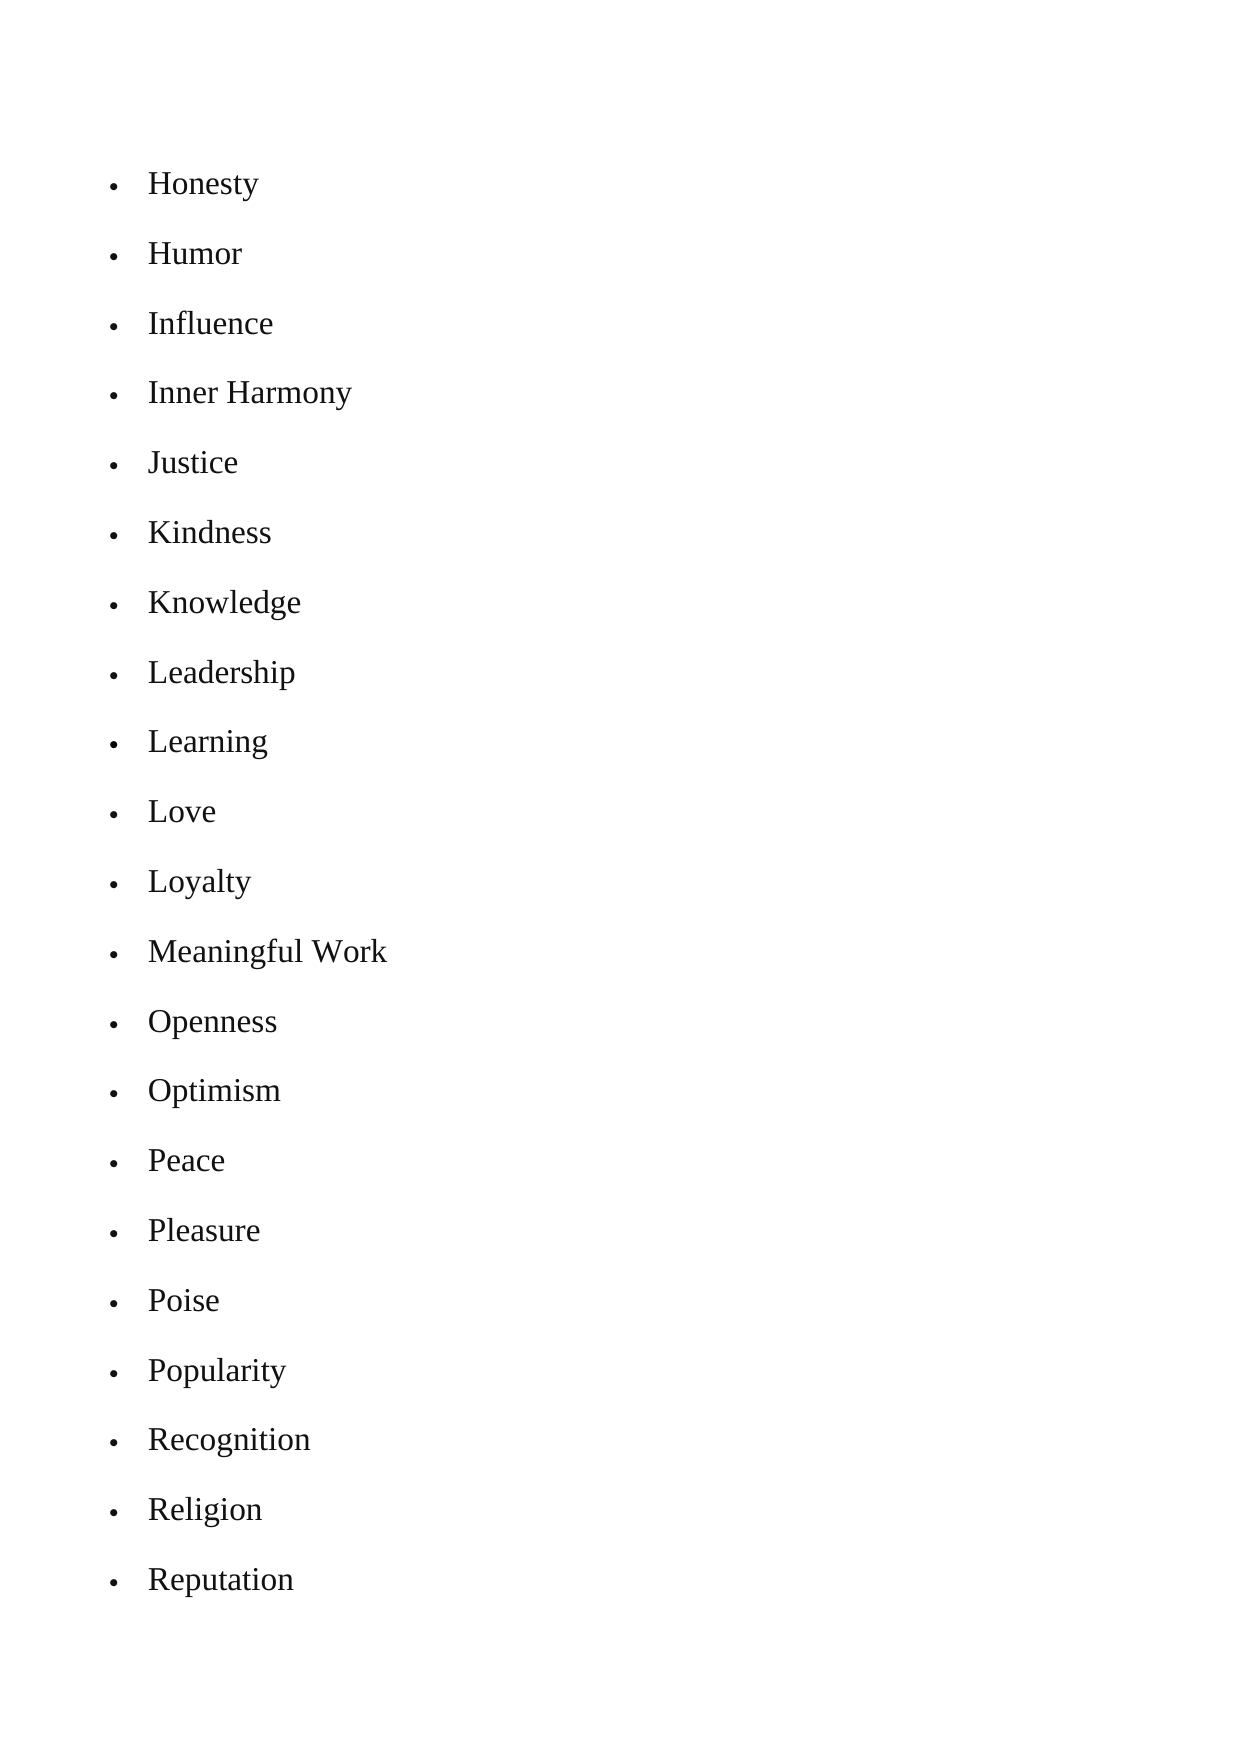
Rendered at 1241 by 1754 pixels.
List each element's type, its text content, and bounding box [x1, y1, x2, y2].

list Poise [110, 1264, 1093, 1318]
list Popularity [110, 1334, 1093, 1388]
list Optimism [110, 1055, 1093, 1109]
list Inner Harmony [110, 357, 1093, 411]
list Influence [110, 287, 1093, 341]
list Knowledge [110, 566, 1093, 621]
list Pleasure [110, 1194, 1093, 1249]
list Meaningful Work [110, 915, 1093, 969]
list Kindness [110, 497, 1093, 551]
list Reputation [110, 1543, 1093, 1598]
list Peace [110, 1125, 1093, 1179]
list Justice [110, 427, 1093, 481]
list Honesty [110, 148, 1093, 202]
list Humor [110, 217, 1093, 272]
list Recognition [110, 1404, 1093, 1458]
list Learning [110, 706, 1093, 760]
list Leadership [110, 636, 1093, 690]
list Religion [110, 1474, 1093, 1528]
list Loyalty [110, 846, 1093, 900]
list Openness [110, 985, 1093, 1039]
list Love [110, 776, 1093, 830]
